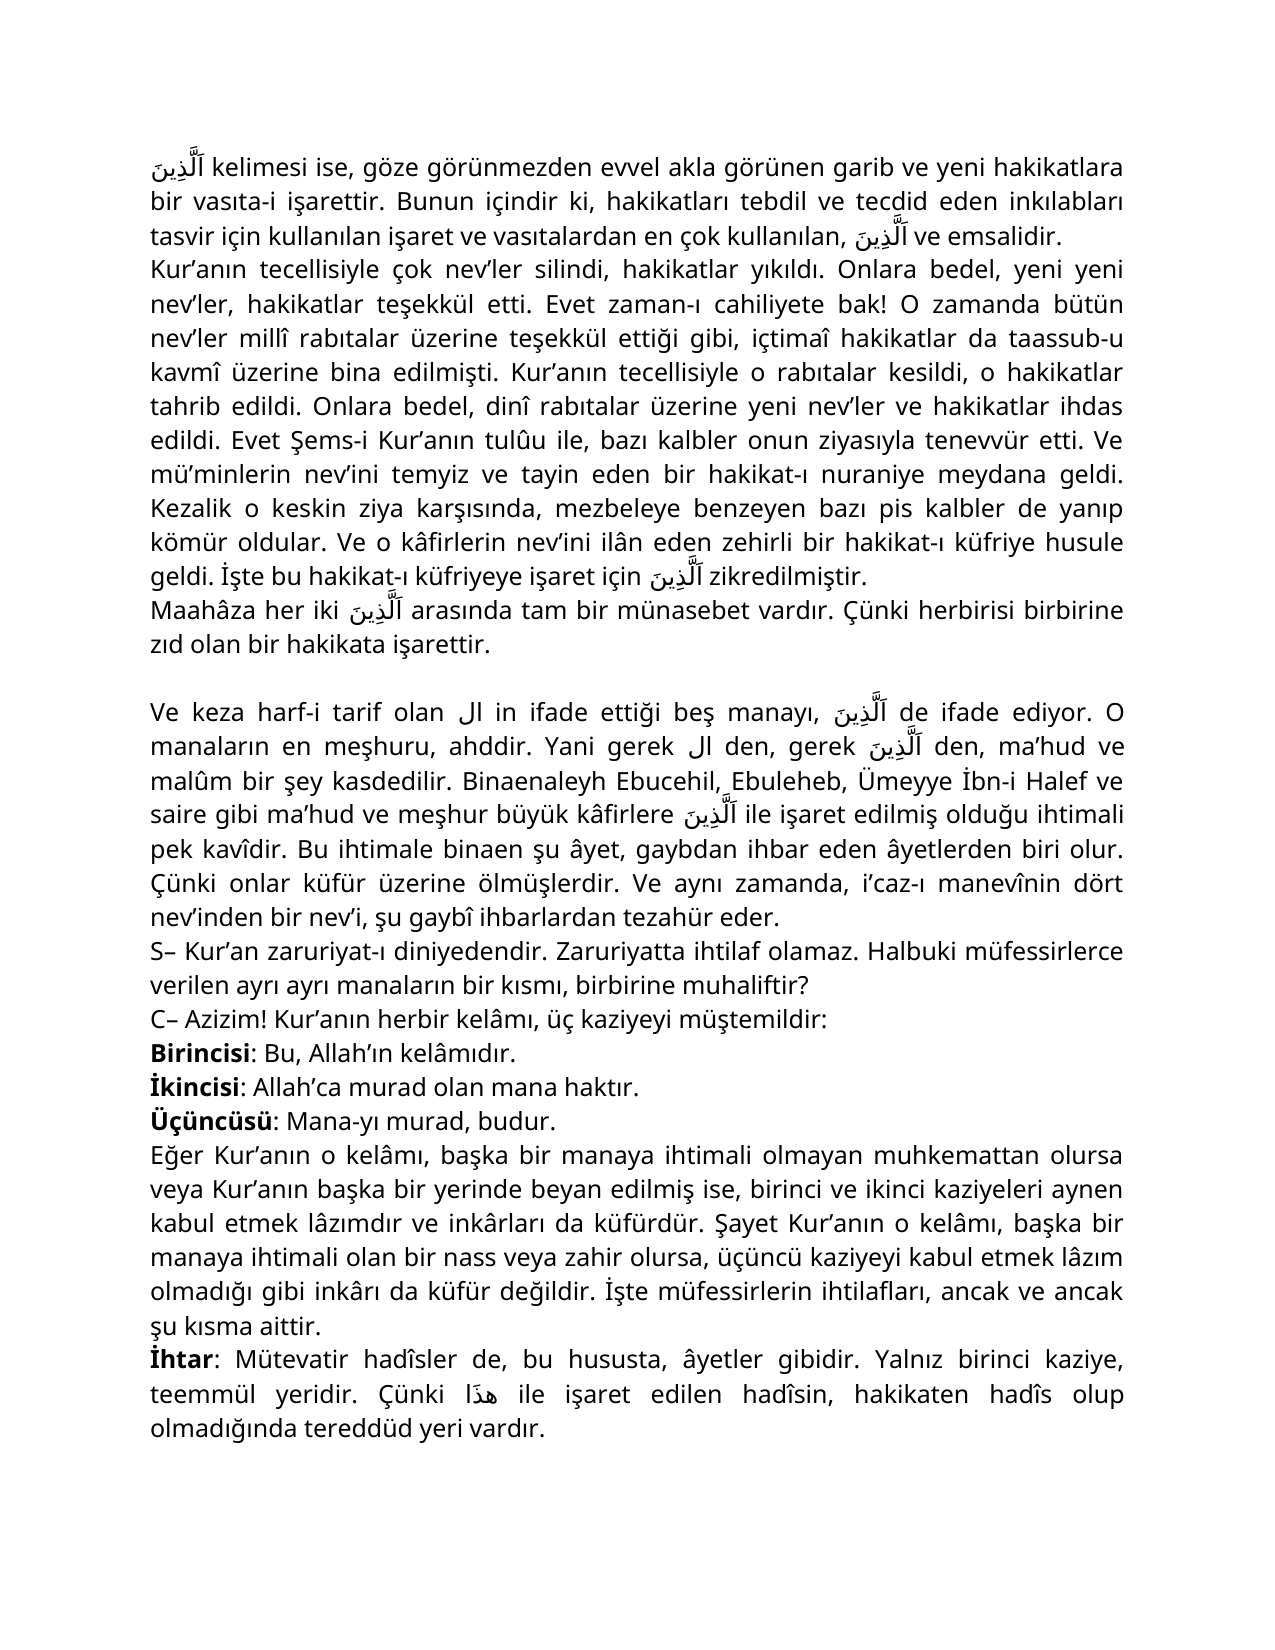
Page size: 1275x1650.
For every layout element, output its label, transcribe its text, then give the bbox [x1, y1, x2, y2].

text S– Kur’an zaruriyat-ı diniyedendir. Zaruriyatta ihtilaf olamaz. Halbuki müfessirlerce verilen ayrı ayrı manaların bir kısmı, birbirine muhaliftir? [150, 933, 1125, 1002]
text Maahâza her iki اَلَّذِينَ arasında tam bir münasebet vardır. Çünki herbirisi birbirine zıd olan bir hakikata işarettir. [150, 593, 1125, 661]
text Kur’anın tecellisiyle çok nev’ler silindi, hakikatlar yıkıldı. Onlara bedel, yeni yeni nev’ler, hakikatlar teşekkül etti. Evet zaman-ı cahiliyete bak! O zamanda bütün nev’ler millî rabıtalar üzerine teşekkül ettiği gibi, içtimaî hakikatlar da taassub-u kavmî üzerine bina edilmişti. Kur’anın tecellisiyle o rabıtalar kesildi, o hakikatlar tahrib edildi. Onlara bedel, dinî rabıtalar üzerine yeni nev’ler ve hakikatlar ihdas edildi. Evet Şems-i Kur’anın tulûu ile, bazı kalbler onun ziyasıyla tenevvür etti. Ve mü’minlerin nev’ini temyiz ve tayin eden bir hakikat-ı nuraniye meydana geldi. Kezalik o keskin ziya karşısında, mezbeleye benzeyen bazı pis kalbler de yanıp kömür oldular. Ve o kâfirlerin nev’ini ilân eden zehirli bir hakikat-ı küfriye husule geldi. İşte bu hakikat-ı küfriyeye işaret için اَلَّذِينَ zikredilmiştir. [150, 252, 1125, 593]
text اَلَّذِينَ kelimesi ise, göze görünmezden evvel akla görünen garib ve yeni hakikatlara bir vasıta-i işarettir. Bunun içindir ki, hakikatları tebdil ve tecdid eden inkılabları tasvir için kullanılan işaret ve vasıtalardan en çok kullanılan, اَلَّذِينَ ve emsalidir. [150, 150, 1125, 252]
text C– Azizim! Kur’anın herbir kelâmı, üç kaziyeyi müştemildir: [150, 1002, 1125, 1036]
text Üçüncüsü: Mana-yı murad, budur. [150, 1104, 1125, 1138]
text İkincisi: Allah’ca murad olan mana haktır. [150, 1070, 1125, 1104]
text Ve keza harf-i tarif olan ال in ifade ettiği beş manayı, اَلَّذِينَ de ifade ediyor. O manaların en meşhuru, ahddir. Yani gerek ال den, gerek اَلَّذِينَ den, ma’hud ve malûm bir şey kasdedilir. Binaenaleyh Ebucehil, Ebuleheb, Ümeyye İbn-i Halef ve saire gibi ma’hud ve meşhur büyük kâfirlere اَلَّذِينَ ile işaret edilmiş olduğu ihtimali pek kavîdir. Bu ihtimale binaen şu âyet, gaybdan ihbar eden âyetlerden biri olur. Çünki onlar küfür üzerine ölmüşlerdir. Ve aynı zamanda, i’caz-ı manevînin dört nev’inden bir nev’i, şu gaybî ihbarlardan tezahür eder. [150, 695, 1125, 933]
text Birincisi: Bu, Allah’ın kelâmıdır. [150, 1036, 1125, 1070]
text İhtar: Mütevatir hadîsler de, bu hususta, âyetler gibidir. Yalnız birinci kaziye, teemmül yeridir. Çünki هذَا ile işaret edilen hadîsin, hakikaten hadîs olup olmadığında tereddüd yeri vardır. [150, 1342, 1125, 1444]
text Eğer Kur’anın o kelâmı, başka bir manaya ihtimali olmayan muhkemattan olursa veya Kur’anın başka bir yerinde beyan edilmiş ise, birinci ve ikinci kaziyeleri aynen kabul etmek lâzımdır ve inkârları da küfürdür. Şayet Kur’anın o kelâmı, başka bir manaya ihtimali olan bir nass veya zahir olursa, üçüncü kaziyeyi kabul etmek lâzım olmadığı gibi inkârı da küfür değildir. İşte müfessirlerin ihtilafları, ancak ve ancak şu kısma aittir. [150, 1138, 1125, 1342]
